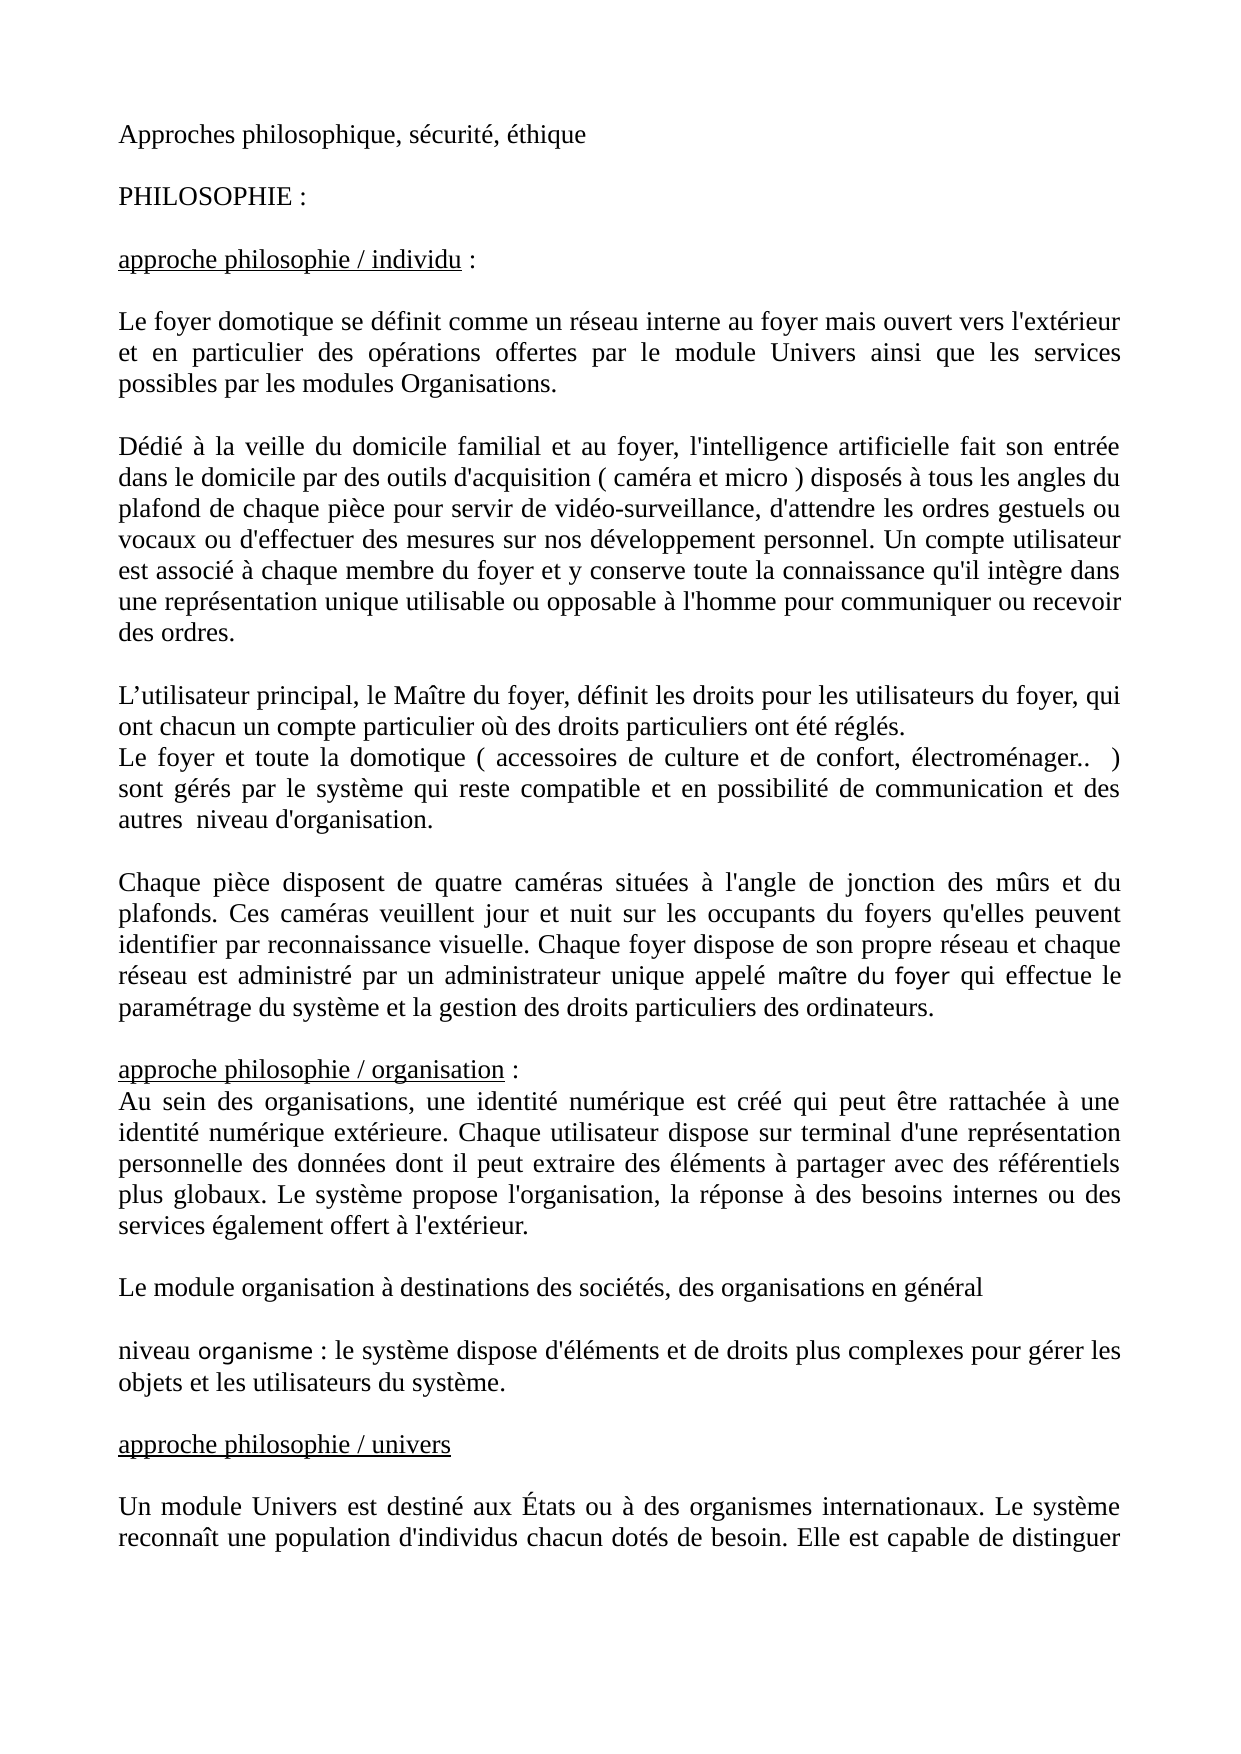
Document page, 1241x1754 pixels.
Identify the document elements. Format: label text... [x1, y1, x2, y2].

text approche philosophie / individu : [118, 243, 1122, 274]
text approche philosophie / organisation : [118, 1053, 1122, 1084]
text approche philosophie / univers [118, 1428, 1122, 1459]
text Approches philosophique, sécurité, éthique [118, 118, 1122, 149]
text Un module Univers est destiné aux États ou à des organismes internationaux. Le système reconnaît une population d'individus chacun dotés de besoin. Elle est capable de distinguer [118, 1490, 1122, 1553]
text Dédié à la veille du domicile familial et au foyer, l'intelligence artificielle fait son entrée dans le domicile par des outils d'acquisition ( caméra et micro ) disposés à tous les angles du plafond de chaque pièce pour servir de vidéo-surveillance, d'attendre les ordres gestuels ou vocaux ou d'effectuer des mesures sur nos développement personnel. Un compte utilisateur est associé à chaque membre du foyer et y conserve toute la connaissance qu'il intègre dans une représentation unique utilisable ou opposable à l'homme pour communiquer ou recevoir des ordres. [118, 429, 1122, 648]
text L’utilisateur principal, le Maître du foyer, définit les droits pour les utilisateurs du foyer, qui ont chacun un compte particulier où des droits particuliers ont été réglés. [118, 679, 1122, 741]
text niveau organisme : le système dispose d'éléments et de droits plus complexes pour gérer les objets et les utilisateurs du système. [118, 1334, 1122, 1397]
text Chaque pièce disposent de quatre caméras situées à l'angle de jonction des mûrs et du plafonds. Ces caméras veuillent jour et nuit sur les occupants du foyers qu'elles peuvent identifier par reconnaissance visuelle. Chaque foyer dispose de son propre réseau et chaque réseau est administré par un administrateur unique appelé maître du foyer qui effectue le paramétrage du système et la gestion des droits particuliers des ordinateurs. [118, 866, 1122, 1022]
text PHILOSOPHIE : [118, 180, 1122, 212]
text Au sein des organisations, une identité numérique est créé qui peut être rattachée à une identité numérique extérieure. Chaque utilisateur dispose sur terminal d'une représentation personnelle des données dont il peut extraire des éléments à partager avec des référentiels plus globaux. Le système propose l'organisation, la réponse à des besoins internes ou des services également offert à l'extérieur. [118, 1084, 1122, 1240]
text Le module organisation à destinations des sociétés, des organisations en général [118, 1271, 1122, 1303]
text Le foyer domotique se définit comme un réseau interne au foyer mais ouvert vers l'extérieur et en particulier des opérations offertes par le module Univers ainsi que les services possibles par les modules Organisations. [118, 305, 1122, 398]
text Le foyer et toute la domotique ( accessoires de culture et de confort, électroménager.. ) sont gérés par le système qui reste compatible et en possibilité de communication et des autres niveau d'organisation. [118, 741, 1122, 834]
